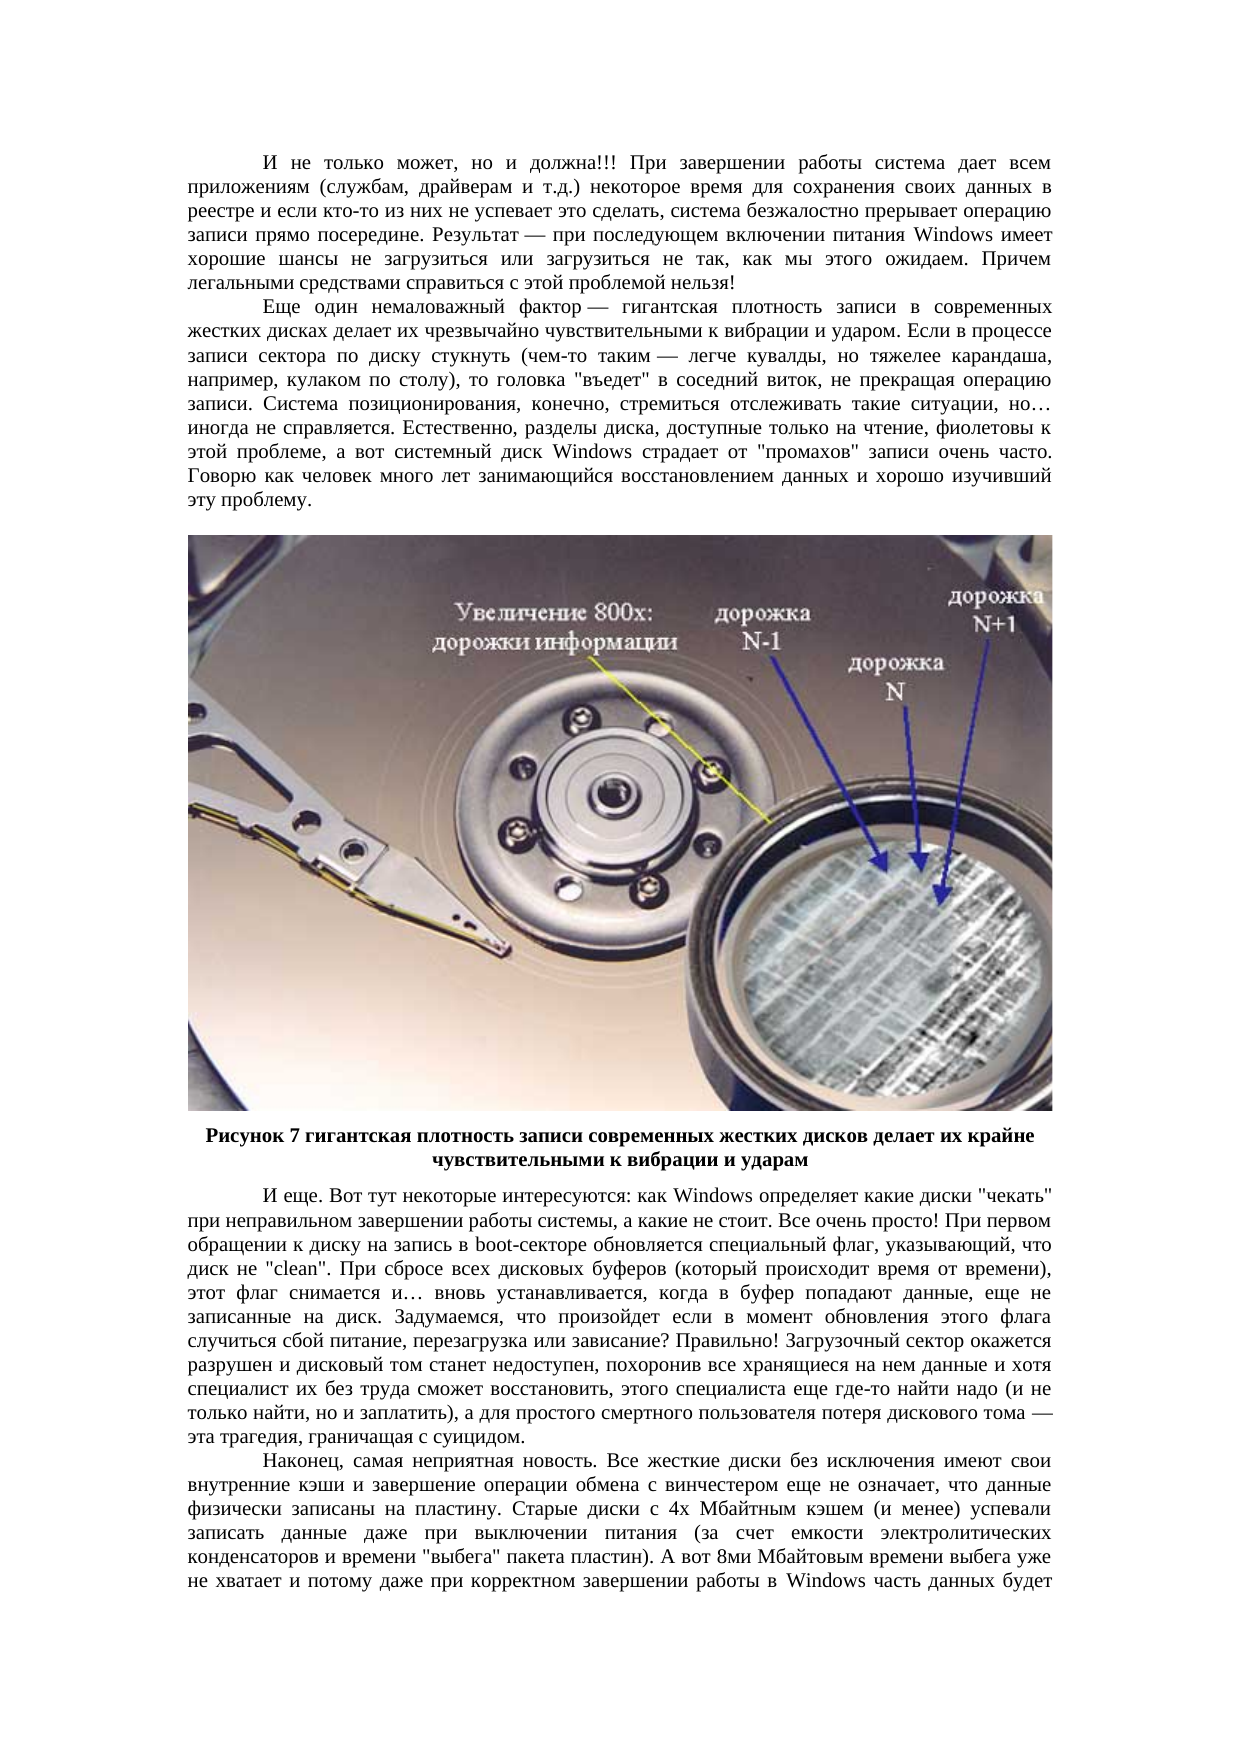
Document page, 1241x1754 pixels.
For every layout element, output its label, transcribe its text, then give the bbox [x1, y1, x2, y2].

text Наконец, самая неприятная новость. Все жесткие диски без исключения имеют свои внутренние кэши и завершение операции обмена с винчестером еще не означает, что данные физически записаны на пластину. Старые диски с 4х Мбайтным кэшем (и менее) успевали записать данные даже при выключении питания (за счет емкости электролитических конденсаторов и времени "выбега" пакета пластин). А вот 8ми Мбайтовым времени выбега уже не хватает и потому даже при корректном завершении работы в Windows часть данных будет [187, 1448, 1053, 1592]
text Рисунок 7 гигантская плотность записи современных жестких дисков делает их крайне чувствительными к вибрации и ударам [187, 1123, 1053, 1171]
text И еще. Вот тут некоторые интересуются: как Windows определяет какие диски "чекать" при неправильном завершении работы системы, а какие не стоит. Все очень просто! При первом обращении к диску на запись в boot-секторе обновляется специальный флаг, указывающий, что диск не "clean". При сбросе всех дисковых буферов (который происходит время от времени), этот флаг снимается и… вновь устанавливается, когда в буфер попадают данные, еще не записанные на диск. Задумаемся, что произойдет если в момент обновления этого флага случиться сбой питание, перезагрузка или зависание? Правильно! Загрузочный сектор окажется разрушен и дисковый том станет недоступен, похоронив все хранящиеся на нем данные и хотя специалист их без труда сможет восстановить, этого специалиста еще где-то найти надо (и не только найти, но и заплатить), а для простого смертного пользователя потеря дискового тома — эта трагедия, граничащая с суицидом. [187, 1183, 1053, 1448]
text Еще один немаловажный фактор — гигантская плотность записи в современных жестких дисках делает их чрезвычайно чувствительными к вибрации и ударом. Если в процессе записи сектора по диску стукнуть (чем-то таким — легче кувалды, но тяжелее карандаша, например, кулаком по столу), то головка "въедет" в соседний виток, не прекращая операцию записи. Система позиционирования, конечно, стремиться отслеживать такие ситуации, но… иногда не справляется. Естественно, разделы диска, доступные только на чтение, фиолетовы к этой проблеме, а вот системный диск Windows страдает от "промахов" записи очень часто. Говорю как человек много лет занимающийся восстановлением данных и хорошо изучивший эту проблему. [187, 294, 1053, 511]
picture [188, 535, 1053, 1111]
text И не только может, но и должна!!! При завершении работы система дает всем приложениям (службам, драйверам и т.д.) некоторое время для сохранения своих данных в реестре и если кто-то из них не успевает это сделать, система безжалостно прерывает операцию записи прямо посередине. Результат — при последующем включении питания Windows имеет хорошие шансы не загрузиться или загрузиться не так, как мы этого ожидаем. Причем легальными средствами справиться с этой проблемой нельзя! [187, 150, 1053, 294]
